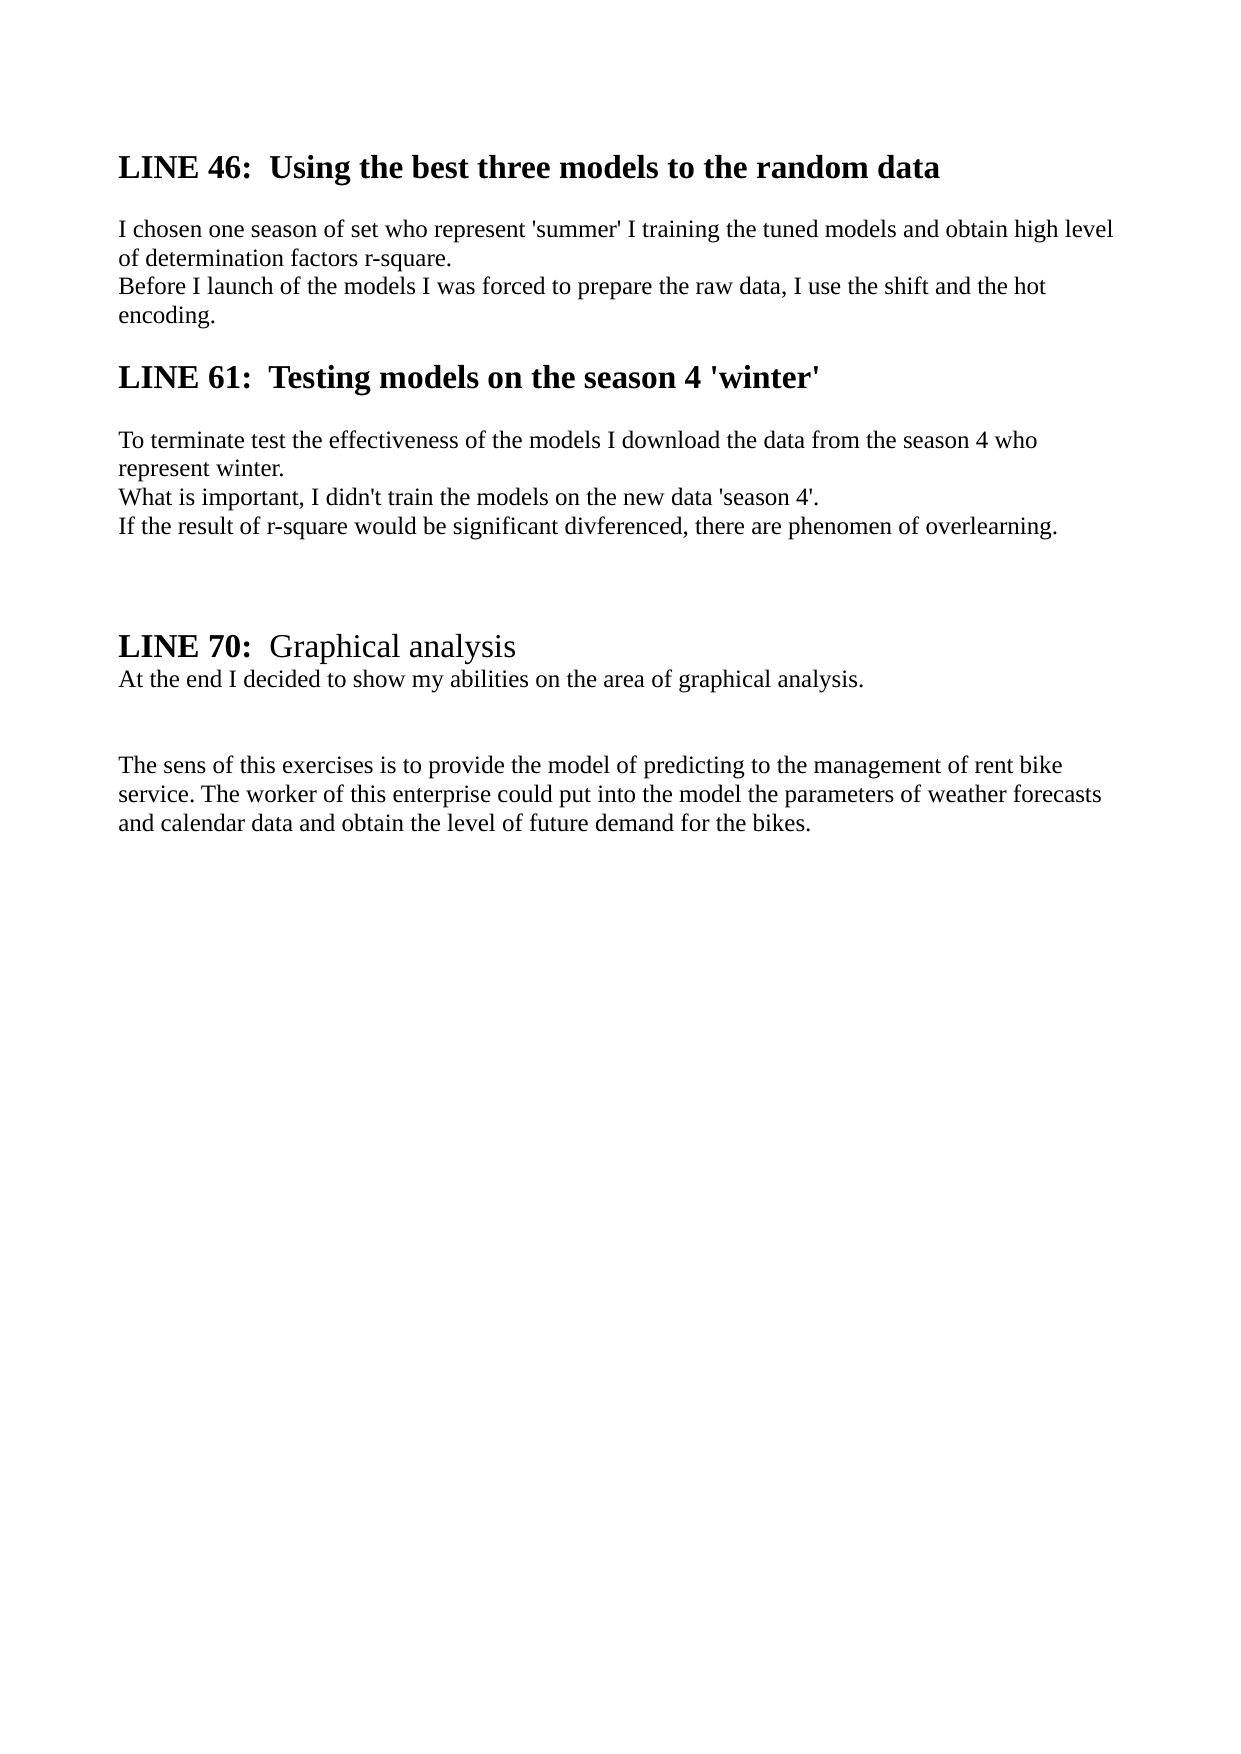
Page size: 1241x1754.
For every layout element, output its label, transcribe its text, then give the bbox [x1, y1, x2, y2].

text If the result of r-square would be significant divferenced, there are phenomen of overlearning. [118, 511, 1122, 540]
text LINE 46: Using the best three models to the random data [118, 147, 1122, 185]
text LINE 70: Graphical analysis [118, 626, 1122, 664]
text LINE 61: Testing models on the season 4 'winter' [118, 358, 1122, 396]
text At the end I decided to show my abilities on the area of graphical analysis. [118, 664, 1122, 693]
text To terminate test the effectiveness of the models I download the data from the season 4 who represent winter. [118, 425, 1122, 482]
text The sens of this exercises is to provide the model of predicting to the management of rent bike service. The worker of this enterprise could put into the model the parameters of weather forecasts and calendar data and obtain the level of future demand for the bikes. [118, 751, 1122, 837]
text Before I launch of the models I was forced to prepare the raw data, I use the shift and the hot encoding. [118, 271, 1122, 329]
text I chosen one season of set who represent 'summer' I training the tuned models and obtain high level of determination factors r-square. [118, 214, 1122, 271]
text What is important, I didn't train the models on the new data 'season 4'. [118, 482, 1122, 511]
